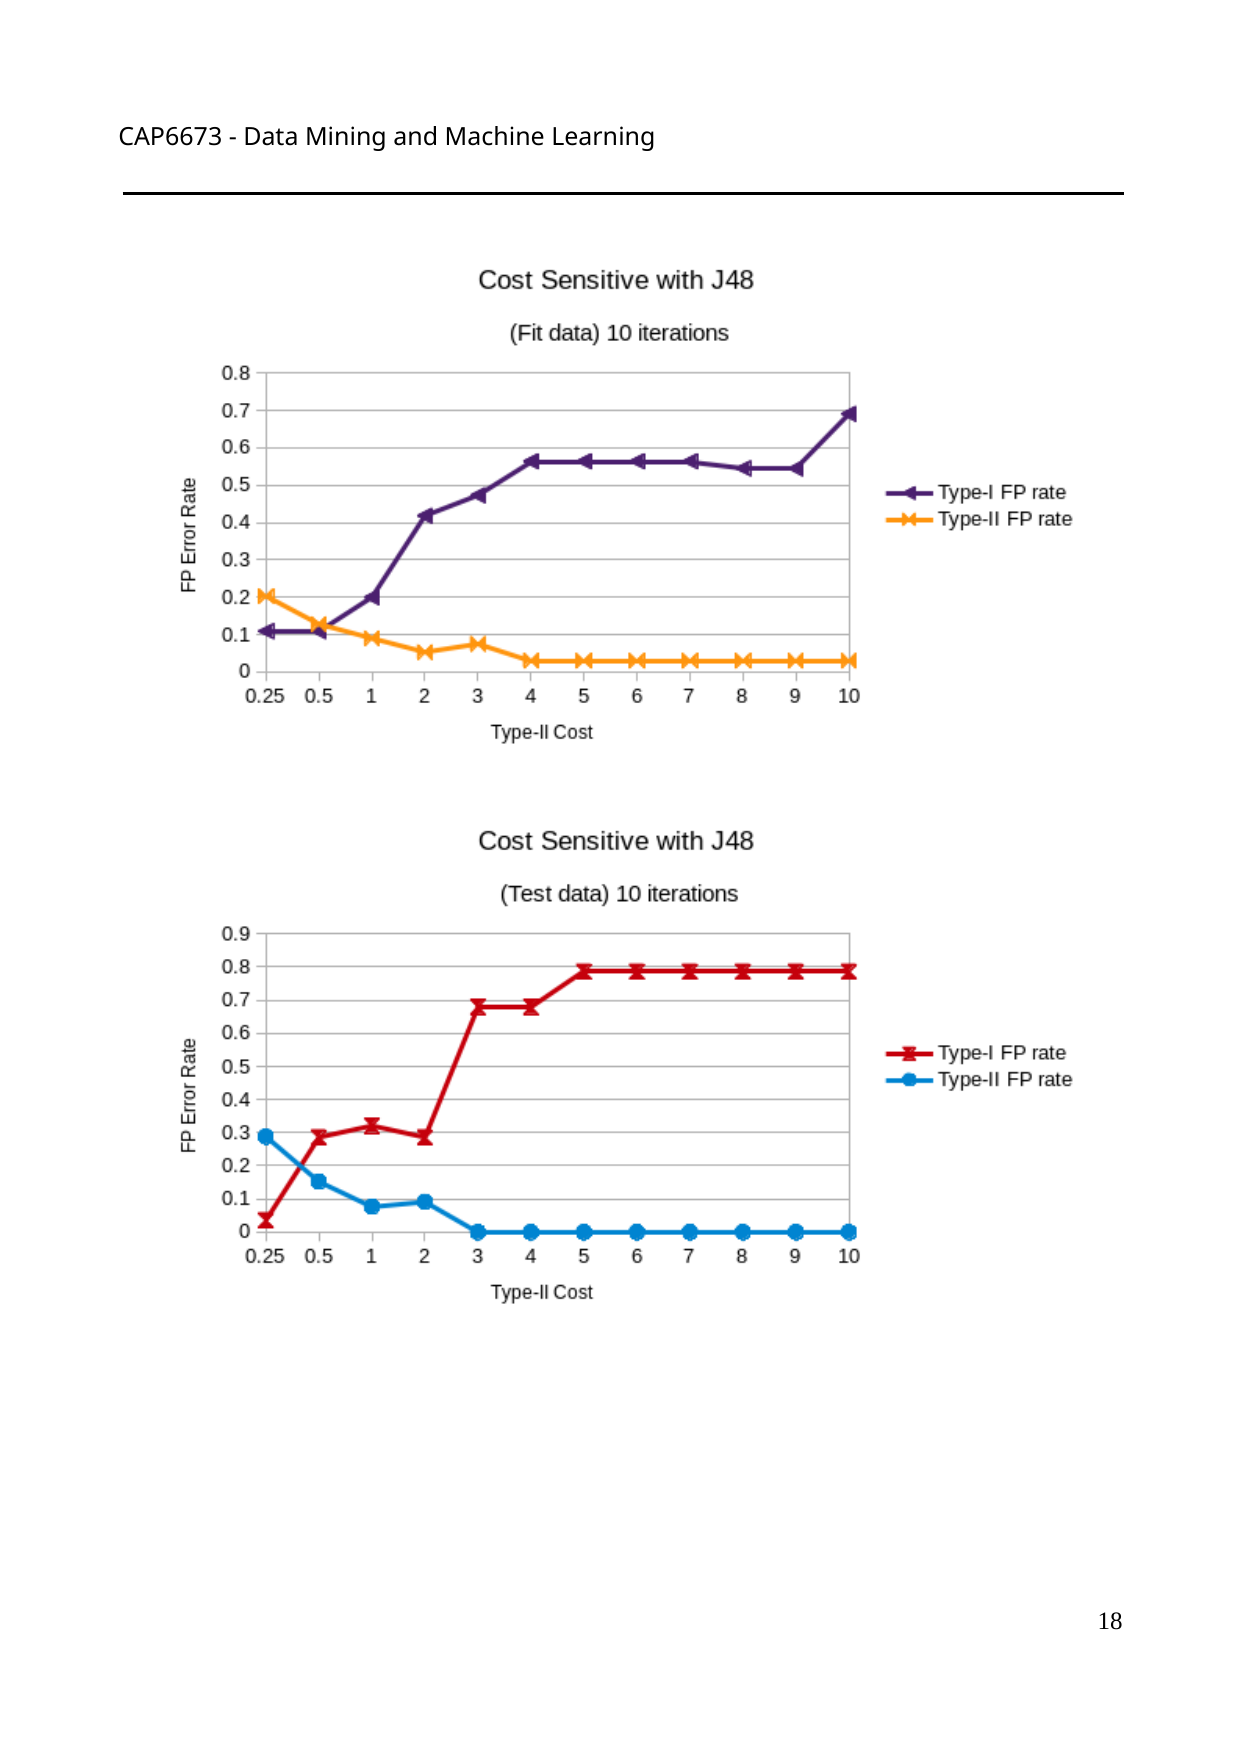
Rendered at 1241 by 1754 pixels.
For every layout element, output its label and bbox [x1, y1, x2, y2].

picture [147, 239, 1093, 772]
picture [147, 800, 1093, 1332]
